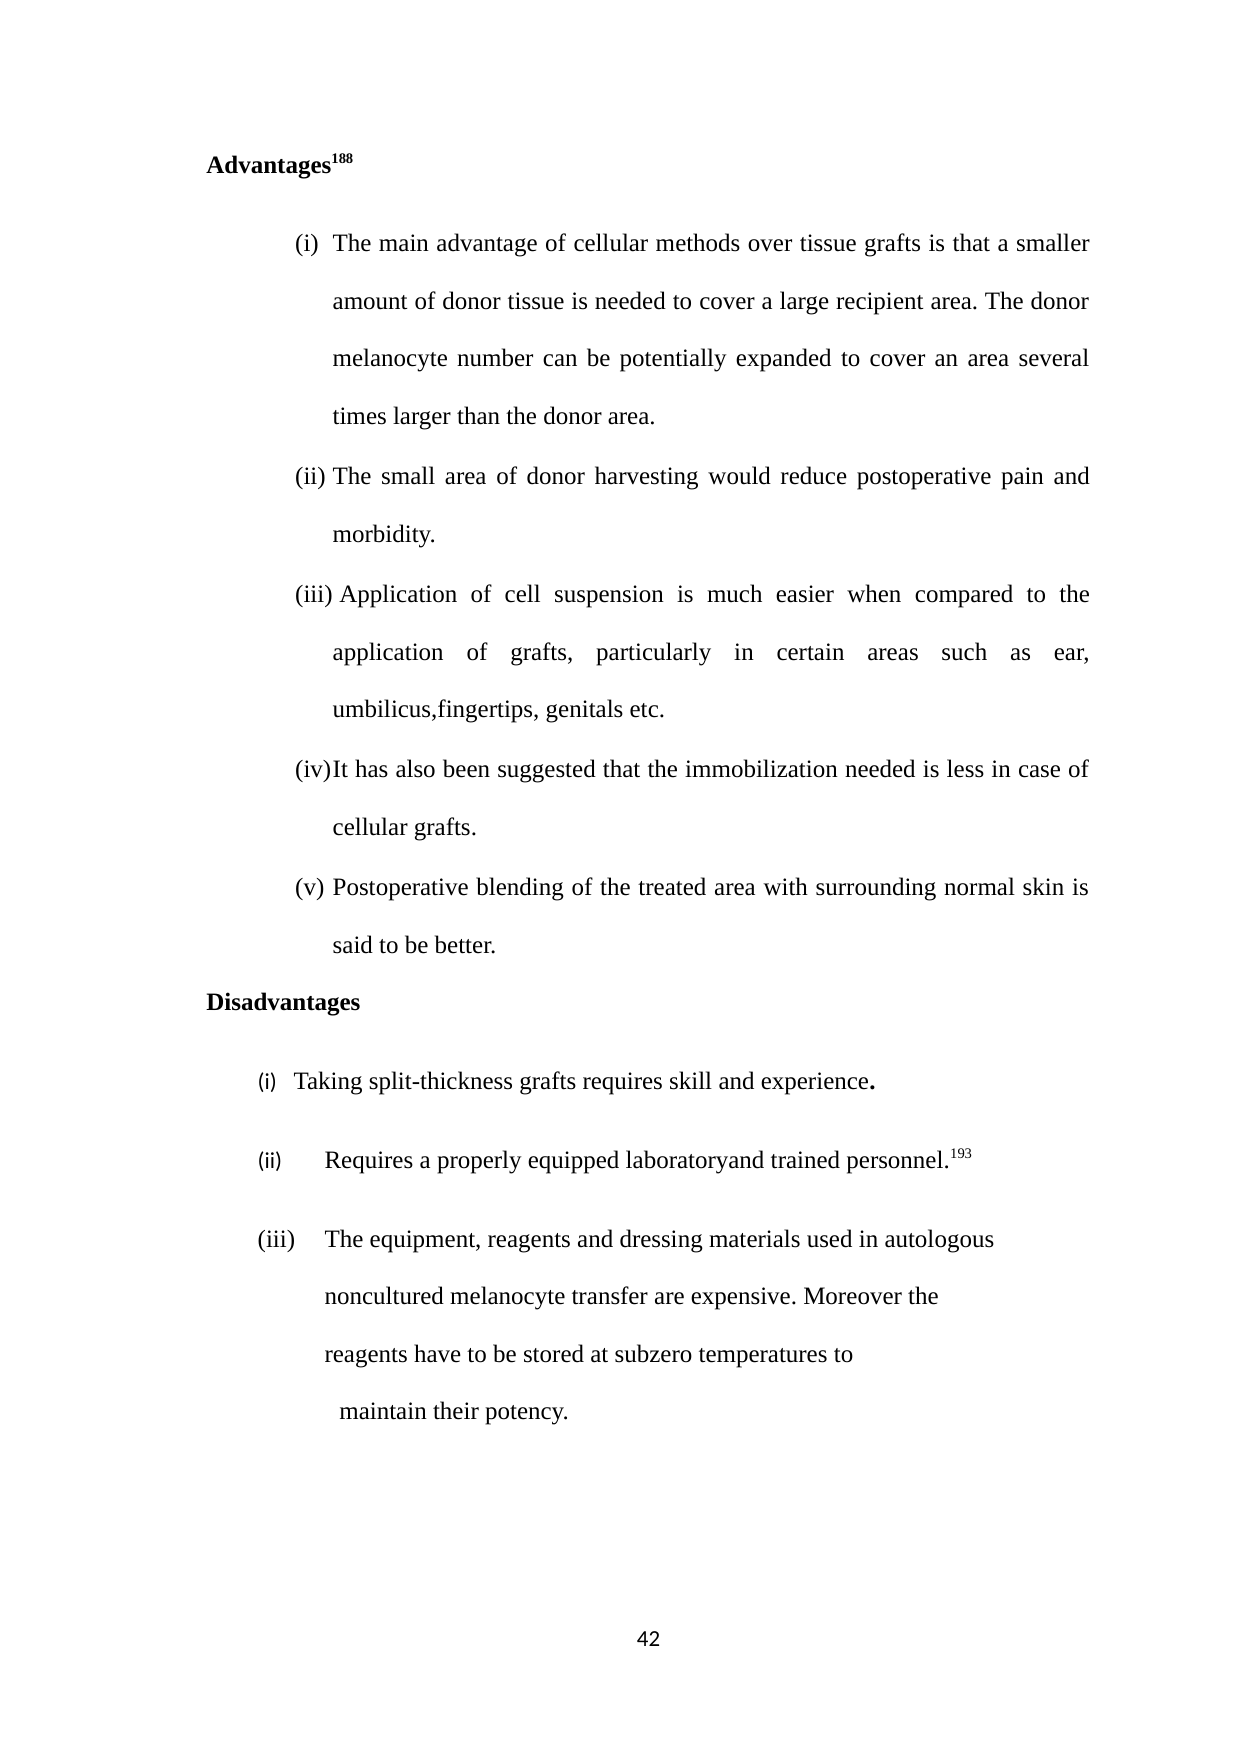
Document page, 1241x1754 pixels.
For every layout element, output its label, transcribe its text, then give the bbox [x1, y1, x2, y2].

list The equipment, reagents and dressing materials used in autologous noncultured melanocyte transfer are expensive. Moreover the reagents have to be stored at subzero temperatures to maintain their potency. [257, 1224, 1090, 1425]
list Application of cell suspension is much easier when compared to the application of grafts, particularly in certain areas such as ear, umbilicus,fingertips, genitals etc. [295, 579, 1090, 723]
list Taking split-thickness grafts requires skill and experience. [257, 1066, 1090, 1095]
list The small area of donor harvesting would reduce postoperative pain and morbidity. [295, 461, 1090, 547]
list Postoperative blending of the treated area with surrounding normal skin is said to be better. [295, 872, 1090, 959]
list It has also been suggested that the immobilization needed is less in case of cellular grafts. [295, 754, 1090, 841]
text Advantages188 [206, 150, 1090, 179]
text Disadvantages [206, 987, 1090, 1016]
list Requires a properly equipped laboratoryand trained personnel.193 [257, 1145, 1090, 1174]
list The main advantage of cellular methods over tissue grafts is that a smaller amount of donor tissue is needed to cover a large recipient area. The donor melanocyte number can be potentially expanded to cover an area several times larger than the donor area. [295, 228, 1090, 429]
